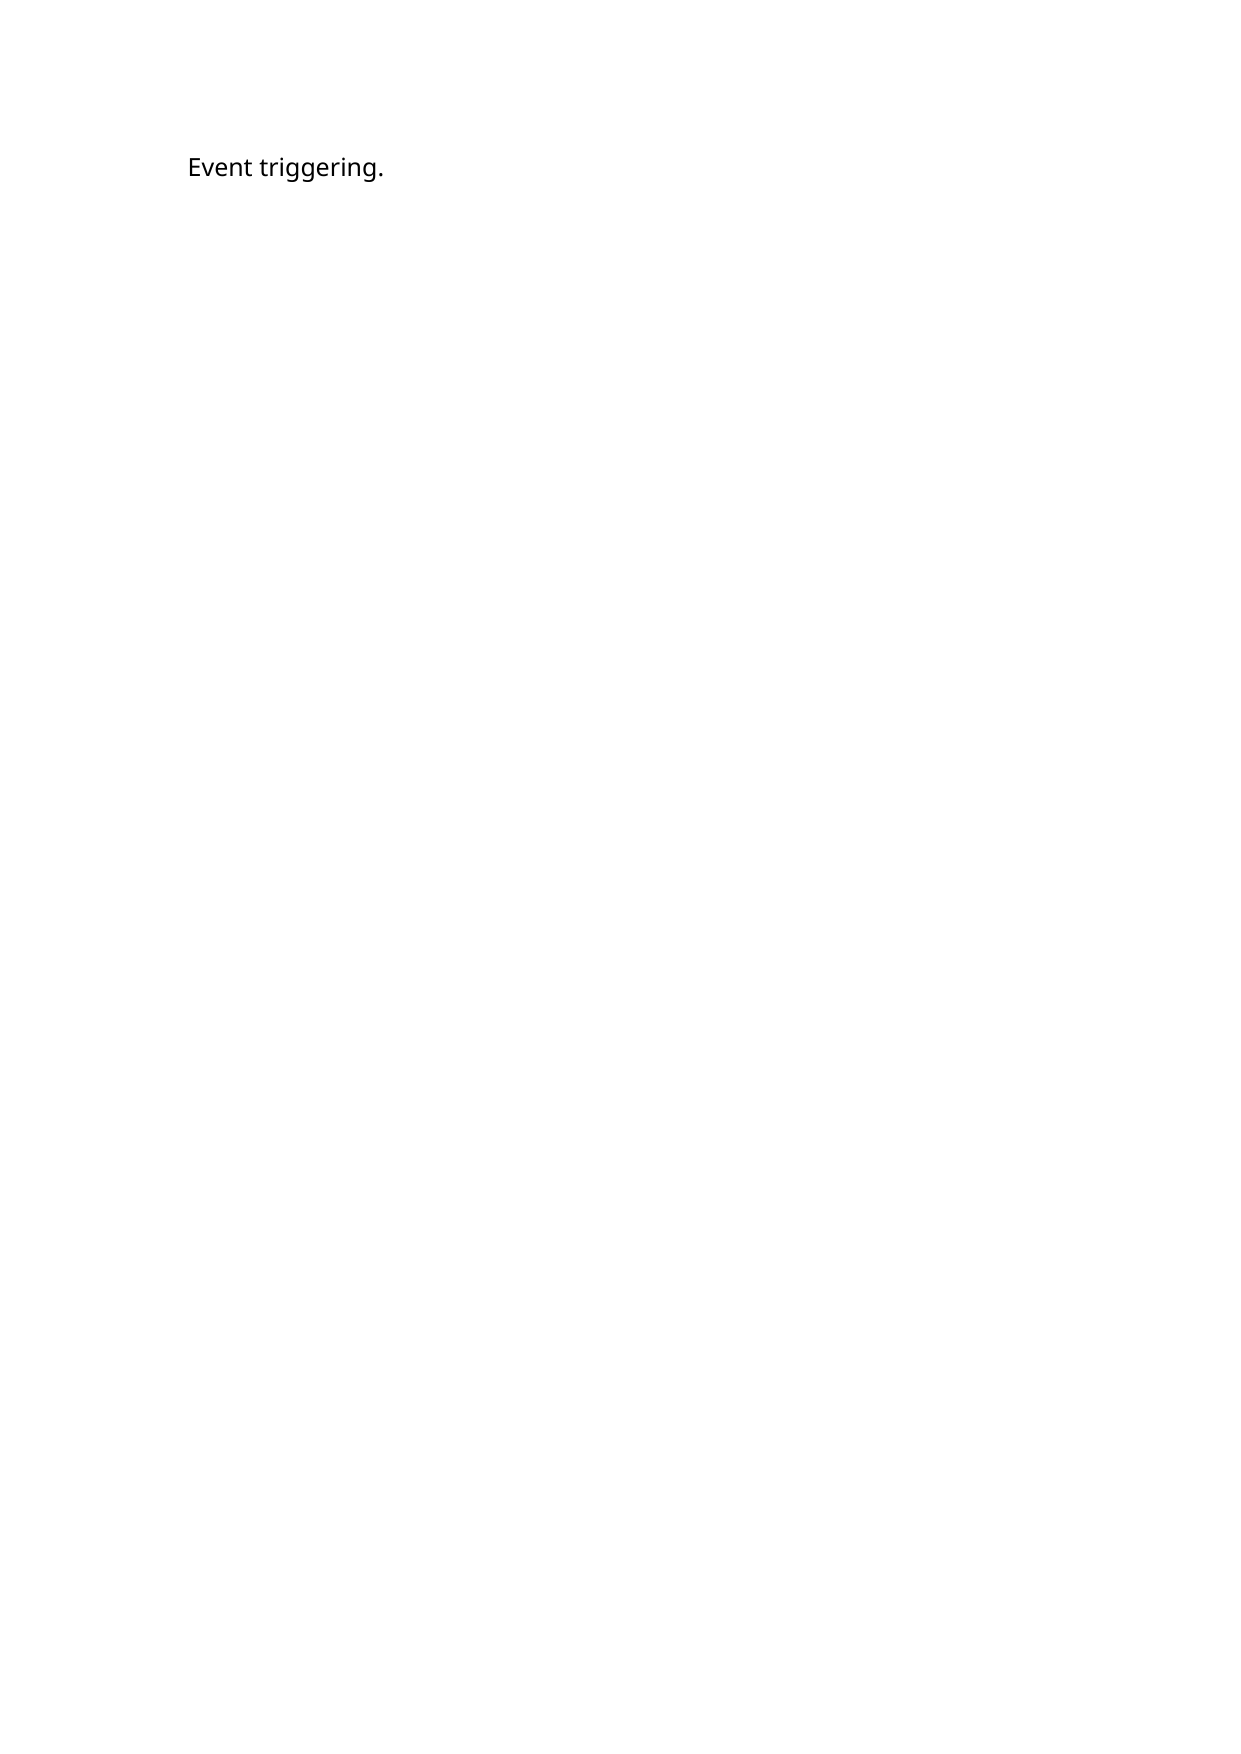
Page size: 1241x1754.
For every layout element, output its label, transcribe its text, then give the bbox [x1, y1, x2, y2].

text Event triggering. [187, 150, 1090, 184]
